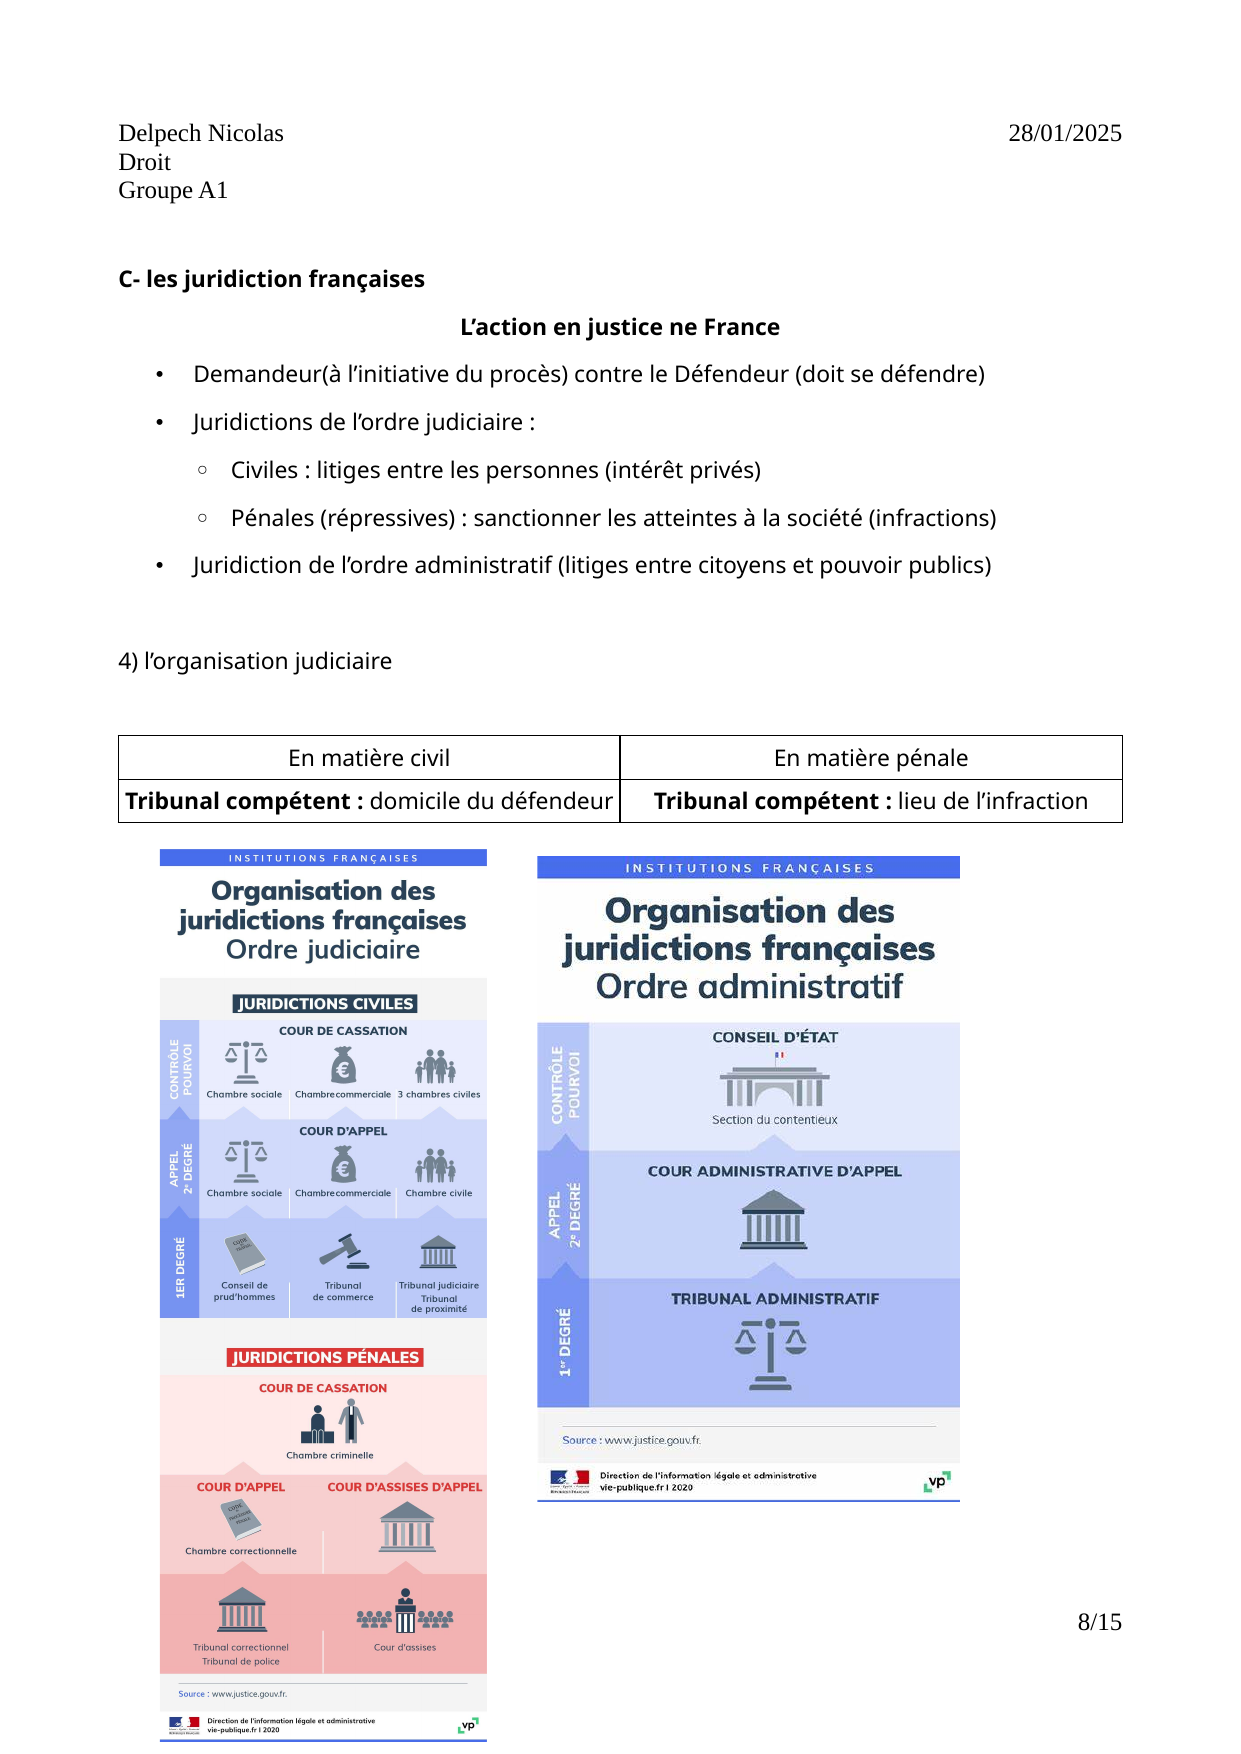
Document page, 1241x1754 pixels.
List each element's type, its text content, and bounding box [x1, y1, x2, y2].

table_header En matière pénale [621, 736, 1122, 778]
text L’action en justice ne France [118, 310, 1122, 342]
text 4) l’organisation judiciaire [118, 645, 1122, 676]
table_cell Tribunal compétent : domicile du défendeur [119, 780, 619, 822]
list Juridiction de l’ordre administratif (litiges entre citoyens et pouvoir publics) [156, 549, 1122, 581]
picture [537, 856, 960, 1502]
list Demandeur(à l’initiative du procès) contre le Défendeur (doit se défendre) [156, 358, 1122, 389]
list Pénales (répressives) : sanctionner les atteintes à la société (infractions) [193, 502, 1122, 533]
list Civiles : litiges entre les personnes (intérêt privés) [193, 454, 1122, 485]
table_header En matière civil [119, 736, 619, 778]
table_cell Tribunal compétent : lieu de l’infraction [621, 780, 1122, 822]
list Juridictions de l’ordre judiciaire : [156, 406, 1122, 437]
picture [159, 849, 487, 1742]
text C- les juridiction françaises [118, 263, 1122, 294]
